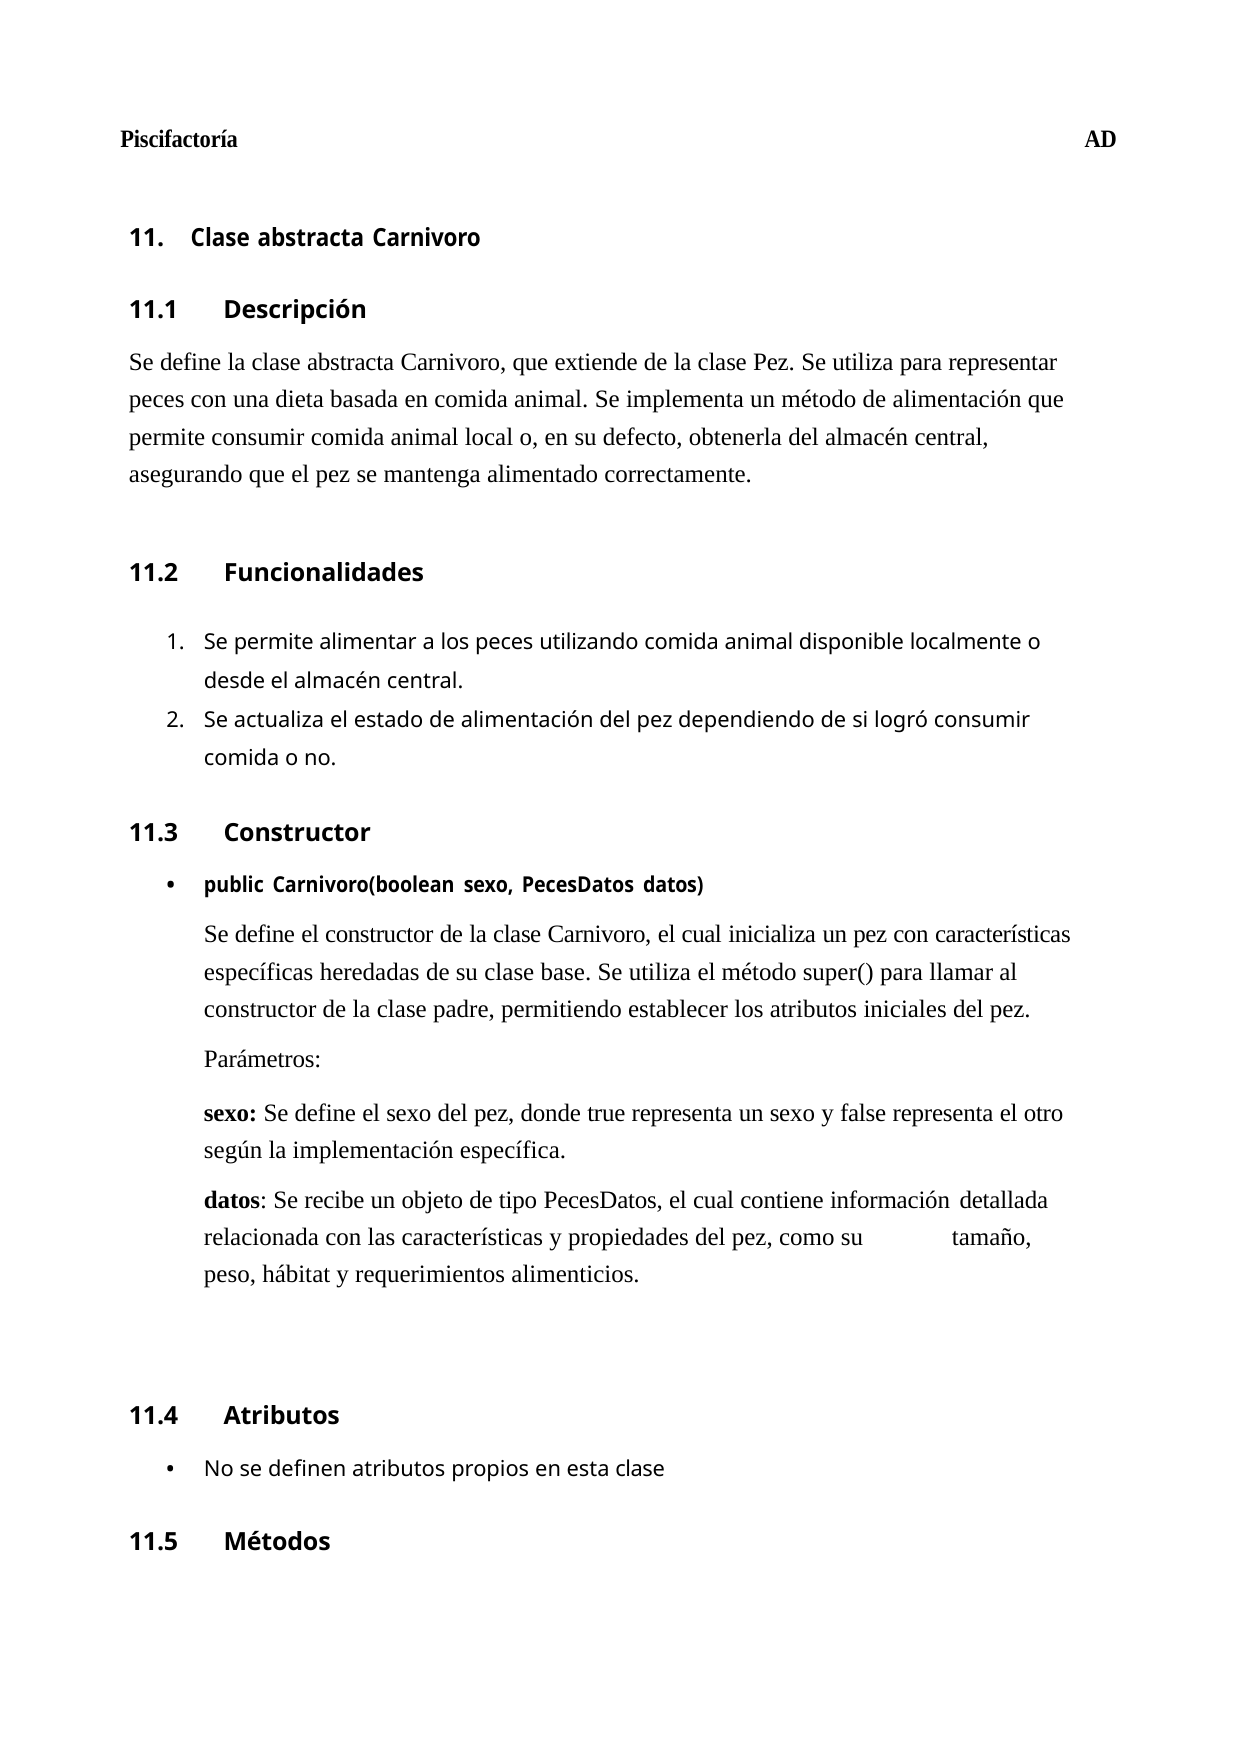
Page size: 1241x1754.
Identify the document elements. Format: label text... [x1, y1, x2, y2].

subtitle Atributos [129, 1398, 1122, 1432]
subtitle Métodos [129, 1524, 1122, 1558]
subtitle Constructor [129, 814, 1122, 848]
subtitle Funcionalidades [129, 554, 1122, 588]
list Se permite alimentar a los peces utilizando comida animal disponible localmente o desde el almacén central. [166, 626, 1105, 695]
text sexo: Se define el sexo del pez, donde true representa un sexo y false representa el otro según la implementación específica. [204, 1098, 1122, 1164]
text datos: Se recibe un objeto de tipo PecesDatos, el cual contiene información detallada relacionada con las características y propiedades del pez, como su tamaño, peso, hábitat y requerimientos alimenticios. [204, 1185, 1069, 1288]
list Se actualiza el estado de alimentación del pez dependiendo de si logró consumir comida o no. [166, 704, 1100, 772]
subtitle public Carnivoro(boolean sexo, PecesDatos datos) [166, 869, 1122, 899]
text Se define la clase abstracta Carnivoro, que extiende de la clase Pez. Se utiliza para representar peces con una dieta basada en comida animal. Se implementa un método de alimentación que permite consumir comida animal local o, en su defecto, obtenerla del almacén central, asegurando que el pez se mantenga alimentado correctamente. [129, 347, 1105, 488]
text Parámetros: [204, 1044, 1122, 1073]
text Se define el constructor de la clase Carnivoro, el cual inicializa un pez con características específicas heredadas de su clase base. Se utiliza el método super() para llamar al constructor de la clase padre, permitiendo establecer los atributos iniciales del pez. [204, 919, 1122, 1023]
subtitle Descripción [129, 292, 1122, 326]
list No se definen atributos propios en esta clase [166, 1453, 1122, 1483]
subtitle Clase abstracta Carnivoro [129, 220, 1122, 254]
